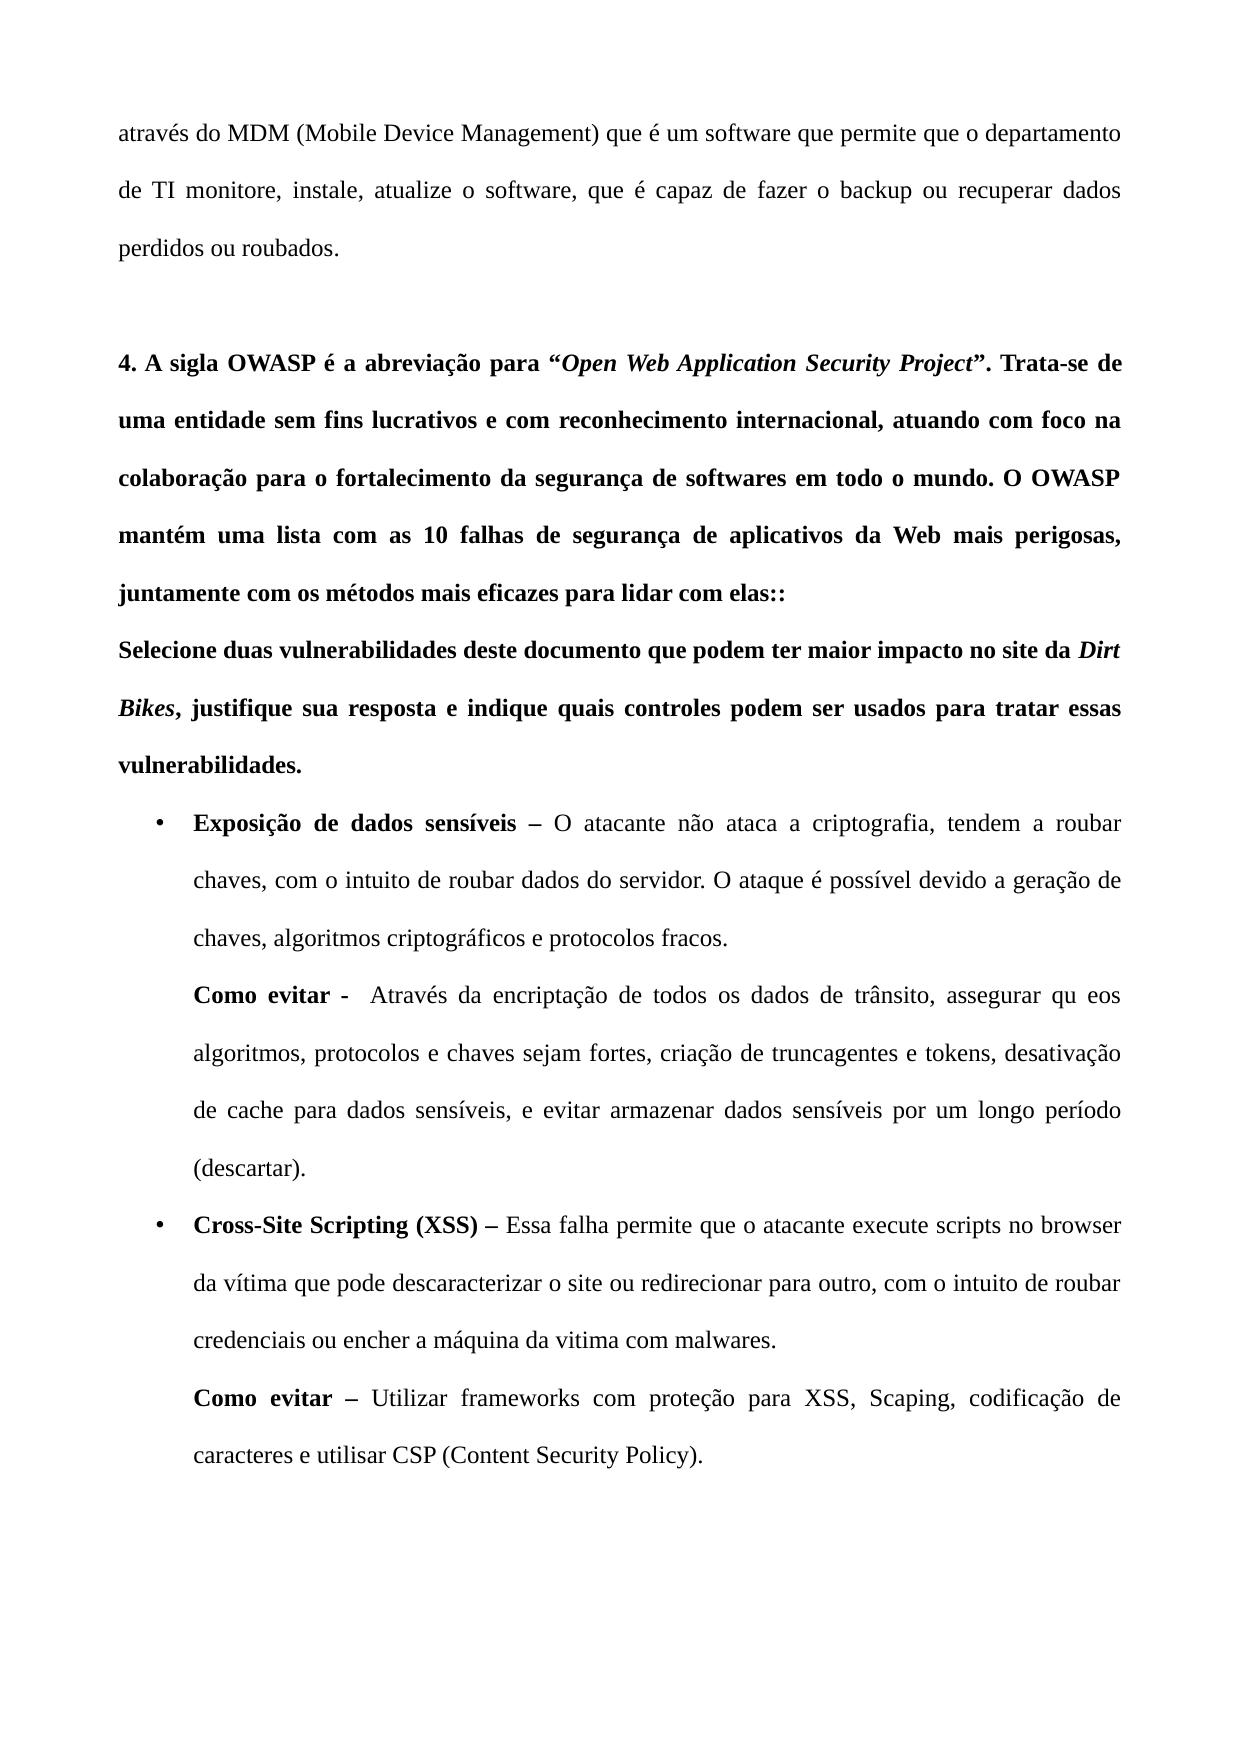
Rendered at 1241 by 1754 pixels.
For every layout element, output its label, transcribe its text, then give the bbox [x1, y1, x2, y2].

text através do MDM (Mobile Device Management) que é um software que permite que o departamento de TI monitore, instale, atualize o software, que é capaz de fazer o backup ou recuperar dados perdidos ou roubados. [118, 118, 1122, 262]
list Cross-Site Scripting (XSS) – Essa falha permite que o atacante execute scripts no browser da vítima que pode descaracterizar o site ou redirecionar para outro, com o intuito de roubar credenciais ou encher a máquina da vitima com malwares. [156, 1211, 1122, 1354]
list Como evitar – Utilizar frameworks com proteção para XSS, Scaping, codificação de caracteres e utilisar CSP (Content Security Policy). [156, 1383, 1122, 1469]
list Como evitar - Através da encriptação de todos os dados de trânsito, assegurar qu eos algoritmos, protocolos e chaves sejam fortes, criação de truncagentes e tokens, desativação de cache para dados sensíveis, e evitar armazenar dados sensíveis por um longo período (descartar). [156, 981, 1122, 1182]
text Selecione duas vulnerabilidades deste documento que podem ter maior impacto no site da Dirt Bikes, justifique sua resposta e indique quais controles podem ser usados para tratar essas vulnerabilidades. [118, 636, 1122, 779]
text 4. A sigla OWASP é a abreviação para “Open Web Application Security Project”. Trata-se de uma entidade sem fins lucrativos e com reconhecimento internacional, atuando com foco na colaboração para o fortalecimento da segurança de softwares em todo o mundo. O OWASP mantém uma lista com as 10 falhas de segurança de aplicativos da Web mais perigosas, juntamente com os métodos mais eficazes para lidar com elas:: [118, 348, 1122, 607]
list Exposição de dados sensíveis – O atacante não ataca a criptografia, tendem a roubar chaves, com o intuito de roubar dados do servidor. O ataque é possível devido a geração de chaves, algoritmos criptográficos e protocolos fracos. [156, 808, 1122, 952]
